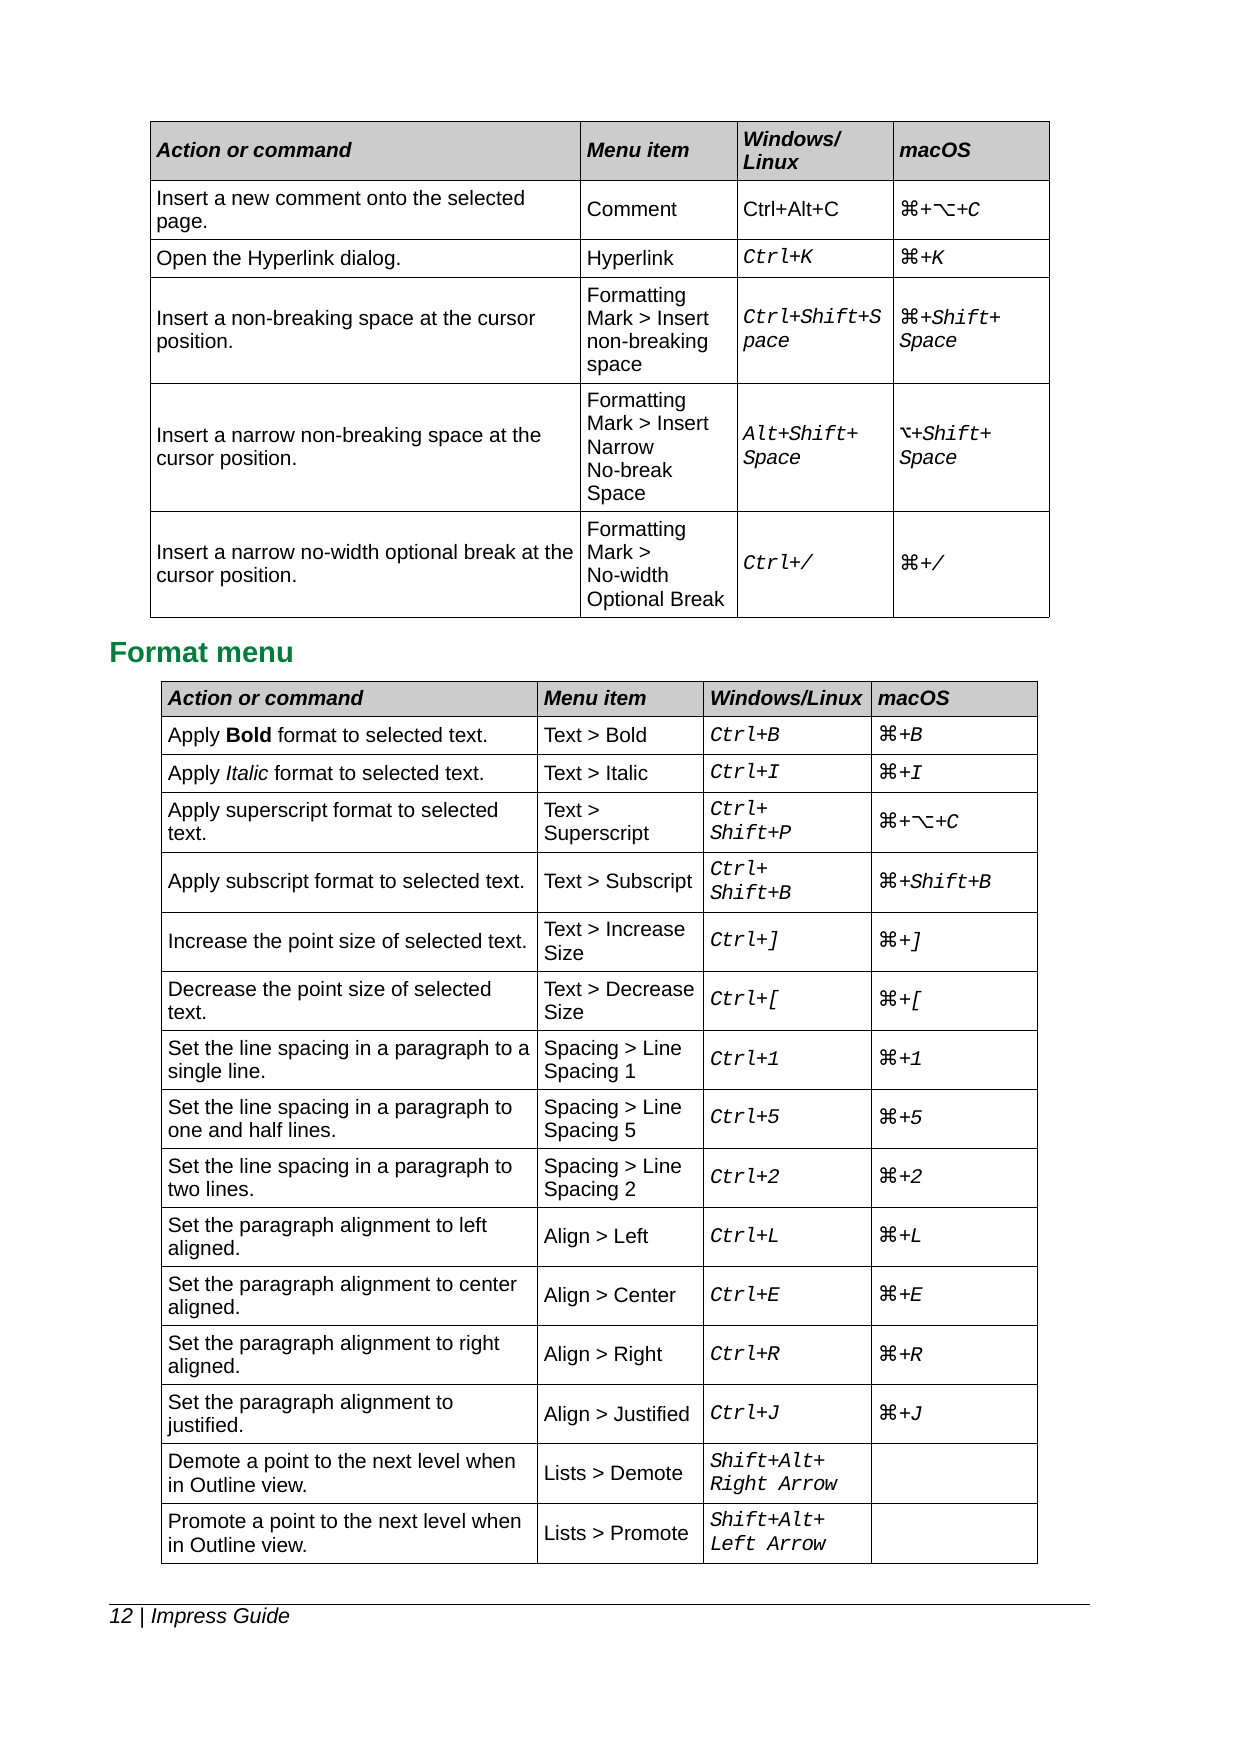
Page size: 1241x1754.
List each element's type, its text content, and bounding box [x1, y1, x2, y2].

table_header Windows/Linux [738, 122, 893, 180]
table_cell Comment [581, 181, 737, 239]
table_cell Alt+Shift+ Space [738, 384, 893, 511]
table_cell Set the line spacing in a paragraph to one and half lines. [162, 1090, 537, 1148]
table_cell Decrease the point size of selected text. [162, 972, 537, 1030]
table_cell Ctrl+K [738, 240, 893, 277]
table_cell Hyperlink [581, 240, 737, 277]
table_cell Text > Subscript [538, 853, 703, 912]
table_cell Apply Bold format to selected text. [162, 717, 537, 754]
table_header Menu item [538, 682, 703, 716]
table_cell Ctrl+E [704, 1267, 871, 1325]
table_cell Ctrl+5 [704, 1090, 871, 1148]
table_cell ⌘+L [872, 1208, 1037, 1266]
table_cell ⌘+[ [872, 972, 1037, 1030]
table_cell Formatting Mark > Insert non‑breaking space [581, 278, 737, 382]
table_cell Ctrl+1 [704, 1031, 871, 1089]
table_cell Formatting Mark > No‑width Optional Break [581, 512, 737, 617]
table_cell Spacing > Line Spacing 1 [538, 1031, 703, 1089]
table_header Windows/Linux [704, 682, 871, 716]
table_cell ⌘+⌥+C [894, 181, 1049, 239]
table_cell ⌘+/ [894, 512, 1049, 617]
table_cell Text > Italic [538, 755, 703, 792]
table_cell Demote a point to the next level when in Outline view. [162, 1444, 537, 1503]
table_cell Formatting Mark > Insert Narrow No‑break Space [581, 384, 737, 511]
table_cell Shift+Alt+ Right Arrow [704, 1444, 871, 1503]
table_cell Ctrl+2 [704, 1149, 871, 1207]
table_cell Insert a narrow non-breaking space at the cursor position. [151, 384, 580, 511]
table_cell ⌘+B [872, 717, 1037, 754]
table_cell Text > Increase Size [538, 913, 703, 971]
table_cell Set the line spacing in a paragraph to a single line. [162, 1031, 537, 1089]
table_cell Set the paragraph alignment to center aligned. [162, 1267, 537, 1325]
table_cell Open the Hyperlink dialog. [151, 240, 580, 277]
table_cell ⌘+2 [872, 1149, 1037, 1207]
table_cell Insert a new comment onto the selected page. [151, 181, 580, 239]
table_cell Spacing > Line Spacing 2 [538, 1149, 703, 1207]
table_cell ⌘+K [894, 240, 1049, 277]
table_header Action or command [151, 122, 580, 180]
table_cell Lists > Demote [538, 1444, 703, 1503]
table_header macOS [894, 122, 1049, 180]
table_cell Set the paragraph alignment to right aligned. [162, 1326, 537, 1384]
table_cell Promote a point to the next level when in Outline view. [162, 1504, 537, 1563]
table_cell Ctrl+] [704, 913, 871, 971]
table_cell Lists > Promote [538, 1504, 703, 1563]
table_cell Set the paragraph alignment to justified. [162, 1385, 537, 1443]
table_cell Apply subscript format to selected text. [162, 853, 537, 912]
table_cell Align > Right [538, 1326, 703, 1384]
table_cell Increase the point size of selected text. [162, 913, 537, 971]
table_cell ⌘+] [872, 913, 1037, 971]
table_cell Ctrl+/ [738, 512, 893, 617]
table_cell Spacing > Line Spacing 5 [538, 1090, 703, 1148]
table_cell ⌘+Shift+B [872, 853, 1037, 912]
table_cell Align > Left [538, 1208, 703, 1266]
table_cell Ctrl+[ [704, 972, 871, 1030]
table_cell Set the paragraph alignment to left aligned. [162, 1208, 537, 1266]
table_cell Ctrl+I [704, 755, 871, 792]
table_cell Ctrl+L [704, 1208, 871, 1266]
table_cell Ctrl+Shift+Space [738, 278, 893, 382]
table_cell ⌥+Shift+ Space [894, 384, 1049, 511]
table_cell [872, 1444, 1037, 1503]
table_header Action or command [162, 682, 537, 716]
table_cell ⌘+1 [872, 1031, 1037, 1089]
table_cell Ctrl+Alt+C [738, 181, 893, 239]
table_cell Insert a narrow no-width optional break at the cursor position. [151, 512, 580, 617]
table_cell Text > Bold [538, 717, 703, 754]
table_cell Shift+Alt+ Left Arrow [704, 1504, 871, 1563]
table_cell ⌘+5 [872, 1090, 1037, 1148]
table_cell Apply superscript format to selected text. [162, 793, 537, 852]
table_header Menu item [581, 122, 737, 180]
table_header macOS [872, 682, 1037, 716]
table_cell Apply Italic format to selected text. [162, 755, 537, 792]
table_cell Ctrl+ Shift+B [704, 853, 871, 912]
subtitle Format menu [109, 636, 1090, 668]
table_cell Align > Justified [538, 1385, 703, 1443]
table_cell Insert a non-breaking space at the cursor position. [151, 278, 580, 382]
table_cell Ctrl+J [704, 1385, 871, 1443]
table_cell Ctrl+B [704, 717, 871, 754]
table_cell ⌘+J [872, 1385, 1037, 1443]
table_cell Ctrl+ Shift+P [704, 793, 871, 852]
table_cell Align > Center [538, 1267, 703, 1325]
table_cell [872, 1504, 1037, 1563]
table_cell Text > Decrease Size [538, 972, 703, 1030]
table_cell ⌘+R [872, 1326, 1037, 1384]
table_cell ⌘+I [872, 755, 1037, 792]
table_cell Ctrl+R [704, 1326, 871, 1384]
table_cell Set the line spacing in a paragraph to two lines. [162, 1149, 537, 1207]
table_cell ⌘+Shift+ Space [894, 278, 1049, 382]
table_cell Text > Superscript [538, 793, 703, 852]
table_cell ⌘+E [872, 1267, 1037, 1325]
table_cell ⌘+⌥+C [872, 793, 1037, 852]
